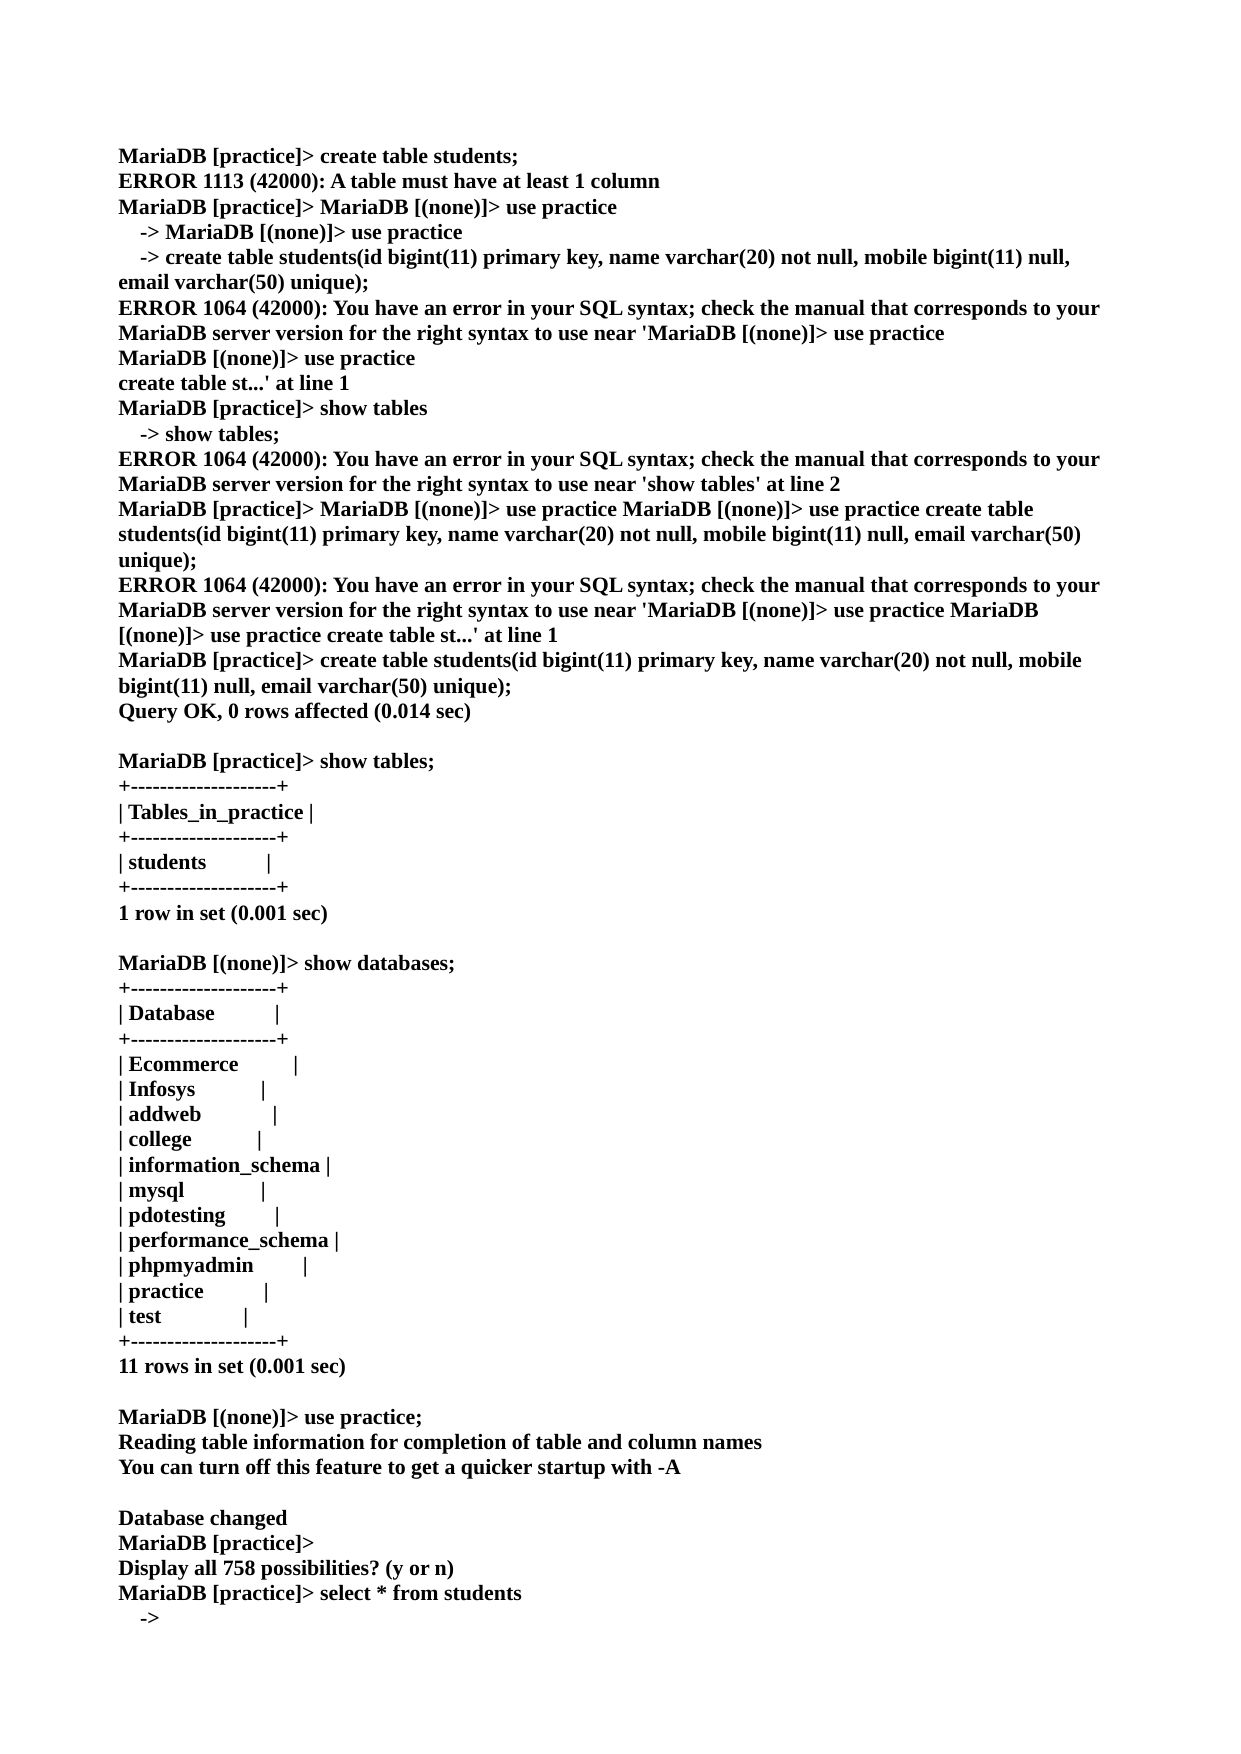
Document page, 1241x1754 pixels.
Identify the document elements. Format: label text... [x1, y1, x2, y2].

text MariaDB [practice]> MariaDB [(none)]> use practice MariaDB [(none)]> use practice create table students(id bigint(11) primary key, name varchar(20) not null, mobile bigint(11) null, email varchar(50) unique); [118, 496, 1122, 572]
text | test | [118, 1303, 1122, 1328]
text | Tables_in_practice | [118, 799, 1122, 824]
text | phpmyadmin | [118, 1252, 1122, 1278]
text -> MariaDB [(none)]> use practice [118, 219, 1122, 244]
text -> create table students(id bigint(11) primary key, name varchar(20) not null, mobile bigint(11) null, email varchar(50) unique); [118, 244, 1122, 294]
text MariaDB [practice]> show tables; [118, 748, 1122, 773]
text MariaDB [practice]> create table students(id bigint(11) primary key, name varchar(20) not null, mobile bigint(11) null, email varchar(50) unique); [118, 647, 1122, 698]
text MariaDB [practice]> MariaDB [(none)]> use practice [118, 194, 1122, 219]
text | students | [118, 849, 1122, 874]
text MariaDB [practice]> [118, 1530, 1122, 1555]
text MariaDB [(none)]> use practice [118, 345, 1122, 370]
text MariaDB [practice]> create table students; [118, 143, 1122, 168]
text +--------------------+ [118, 824, 1122, 849]
text Database changed [118, 1504, 1122, 1530]
text +--------------------+ [118, 1026, 1122, 1051]
text | practice | [118, 1278, 1122, 1303]
text +--------------------+ [118, 975, 1122, 1000]
text 1 row in set (0.001 sec) [118, 899, 1122, 925]
text | pdotesting | [118, 1202, 1122, 1227]
text | Infosys | [118, 1076, 1122, 1101]
text | information_schema | [118, 1152, 1122, 1177]
text ERROR 1064 (42000): You have an error in your SQL syntax; check the manual that corresponds to your MariaDB server version for the right syntax to use near 'MariaDB [(none)]> use practice MariaDB [(none)]> use practice create table st...' at line 1 [118, 572, 1122, 647]
text MariaDB [(none)]> use practice; [118, 1404, 1122, 1429]
text MariaDB [practice]> select * from students [118, 1580, 1122, 1605]
text | college | [118, 1126, 1122, 1152]
text +--------------------+ [118, 874, 1122, 899]
text | addweb | [118, 1101, 1122, 1126]
text | performance_schema | [118, 1227, 1122, 1252]
text 11 rows in set (0.001 sec) [118, 1353, 1122, 1378]
text Display all 758 possibilities? (y or n) [118, 1555, 1122, 1580]
text +--------------------+ [118, 773, 1122, 799]
text Reading table information for completion of table and column names [118, 1429, 1122, 1454]
text MariaDB [(none)]> show databases; [118, 950, 1122, 975]
text ERROR 1064 (42000): You have an error in your SQL syntax; check the manual that corresponds to your MariaDB server version for the right syntax to use near 'MariaDB [(none)]> use practice [118, 294, 1122, 345]
text | Ecommerce | [118, 1051, 1122, 1076]
text You can turn off this feature to get a quicker startup with -A [118, 1454, 1122, 1479]
text ERROR 1113 (42000): A table must have at least 1 column [118, 168, 1122, 194]
text MariaDB [practice]> show tables [118, 395, 1122, 421]
text Query OK, 0 rows affected (0.014 sec) [118, 698, 1122, 723]
text | Database | [118, 1000, 1122, 1026]
text | mysql | [118, 1177, 1122, 1202]
text create table st...' at line 1 [118, 370, 1122, 395]
text -> show tables; [118, 421, 1122, 446]
text ERROR 1064 (42000): You have an error in your SQL syntax; check the manual that corresponds to your MariaDB server version for the right syntax to use near 'show tables' at line 2 [118, 446, 1122, 496]
text -> [118, 1605, 1122, 1631]
text +--------------------+ [118, 1328, 1122, 1353]
